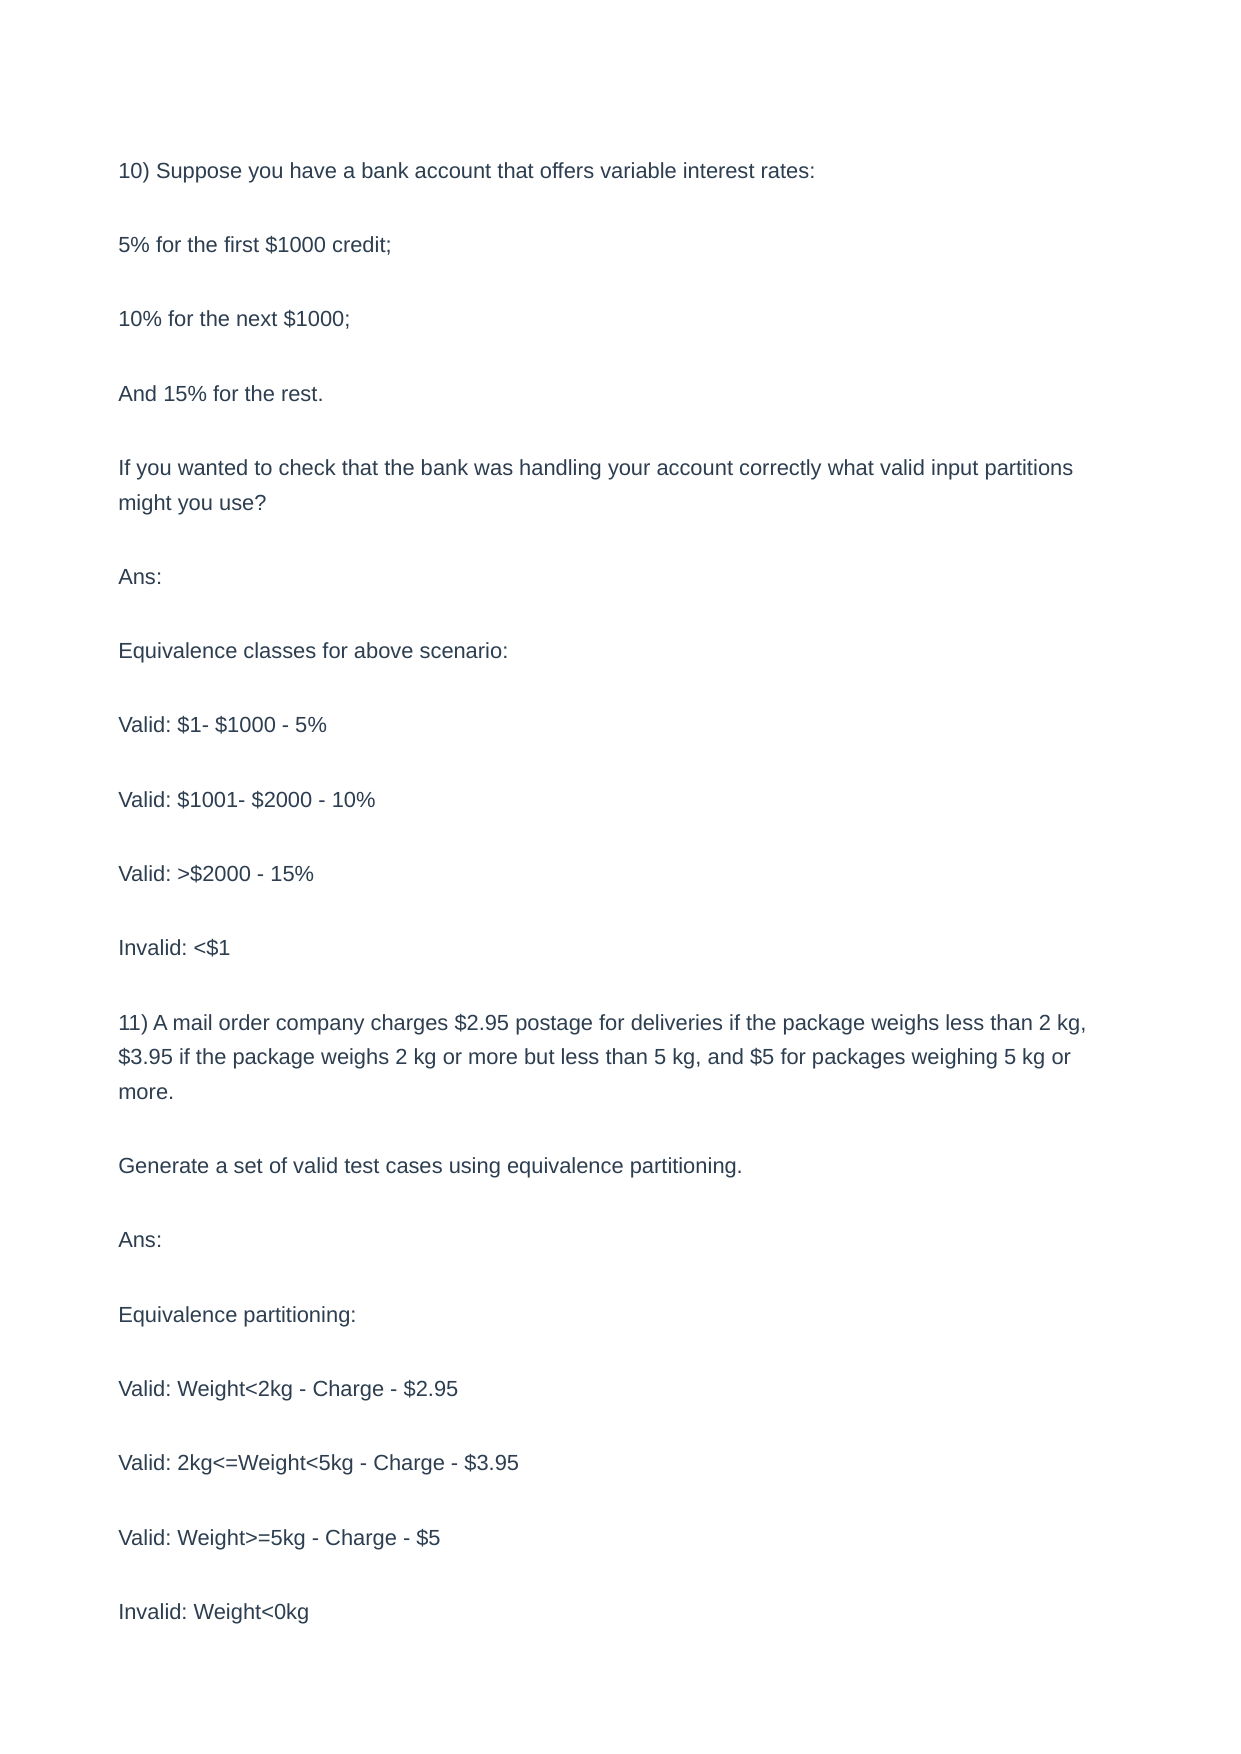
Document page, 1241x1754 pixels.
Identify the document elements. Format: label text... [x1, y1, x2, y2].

text 10) Suppose you have a bank account that offers variable interest rates: [118, 158, 1122, 183]
text Invalid: Weight<0kg [118, 1599, 1122, 1624]
text Valid: $1001- $2000 - 10% [118, 787, 1122, 812]
text 5% for the first $1000 credit; [118, 232, 1122, 257]
text Invalid: <$1 [118, 935, 1122, 960]
text 10% for the next $1000; [118, 306, 1122, 331]
text Valid: $1- $1000 - 5% [118, 712, 1122, 737]
text Valid: Weight<2kg - Charge - $2.95 [118, 1376, 1122, 1401]
text Valid: Weight>=5kg - Charge - $5 [118, 1524, 1122, 1549]
text If you wanted to check that the bank was handling your account correctly what valid input partitions might you use? [118, 455, 1122, 515]
text And 15% for the rest. [118, 381, 1122, 406]
text Equivalence classes for above scenario: [118, 638, 1122, 663]
text Equivalence partitioning: [118, 1302, 1122, 1327]
text Valid: >$2000 - 15% [118, 861, 1122, 886]
text Ans: [118, 1227, 1122, 1252]
text Valid: 2kg<=Weight<5kg - Charge - $3.95 [118, 1450, 1122, 1475]
text 11) A mail order company charges $2.95 postage for deliveries if the package weighs less than 2 kg, $3.95 if the package weighs 2 kg or more but less than 5 kg, and $5 for packages weighing 5 kg or more. [118, 1009, 1122, 1104]
text Ans: [118, 564, 1122, 589]
text Generate a set of valid test cases using equivalence partitioning. [118, 1153, 1122, 1178]
